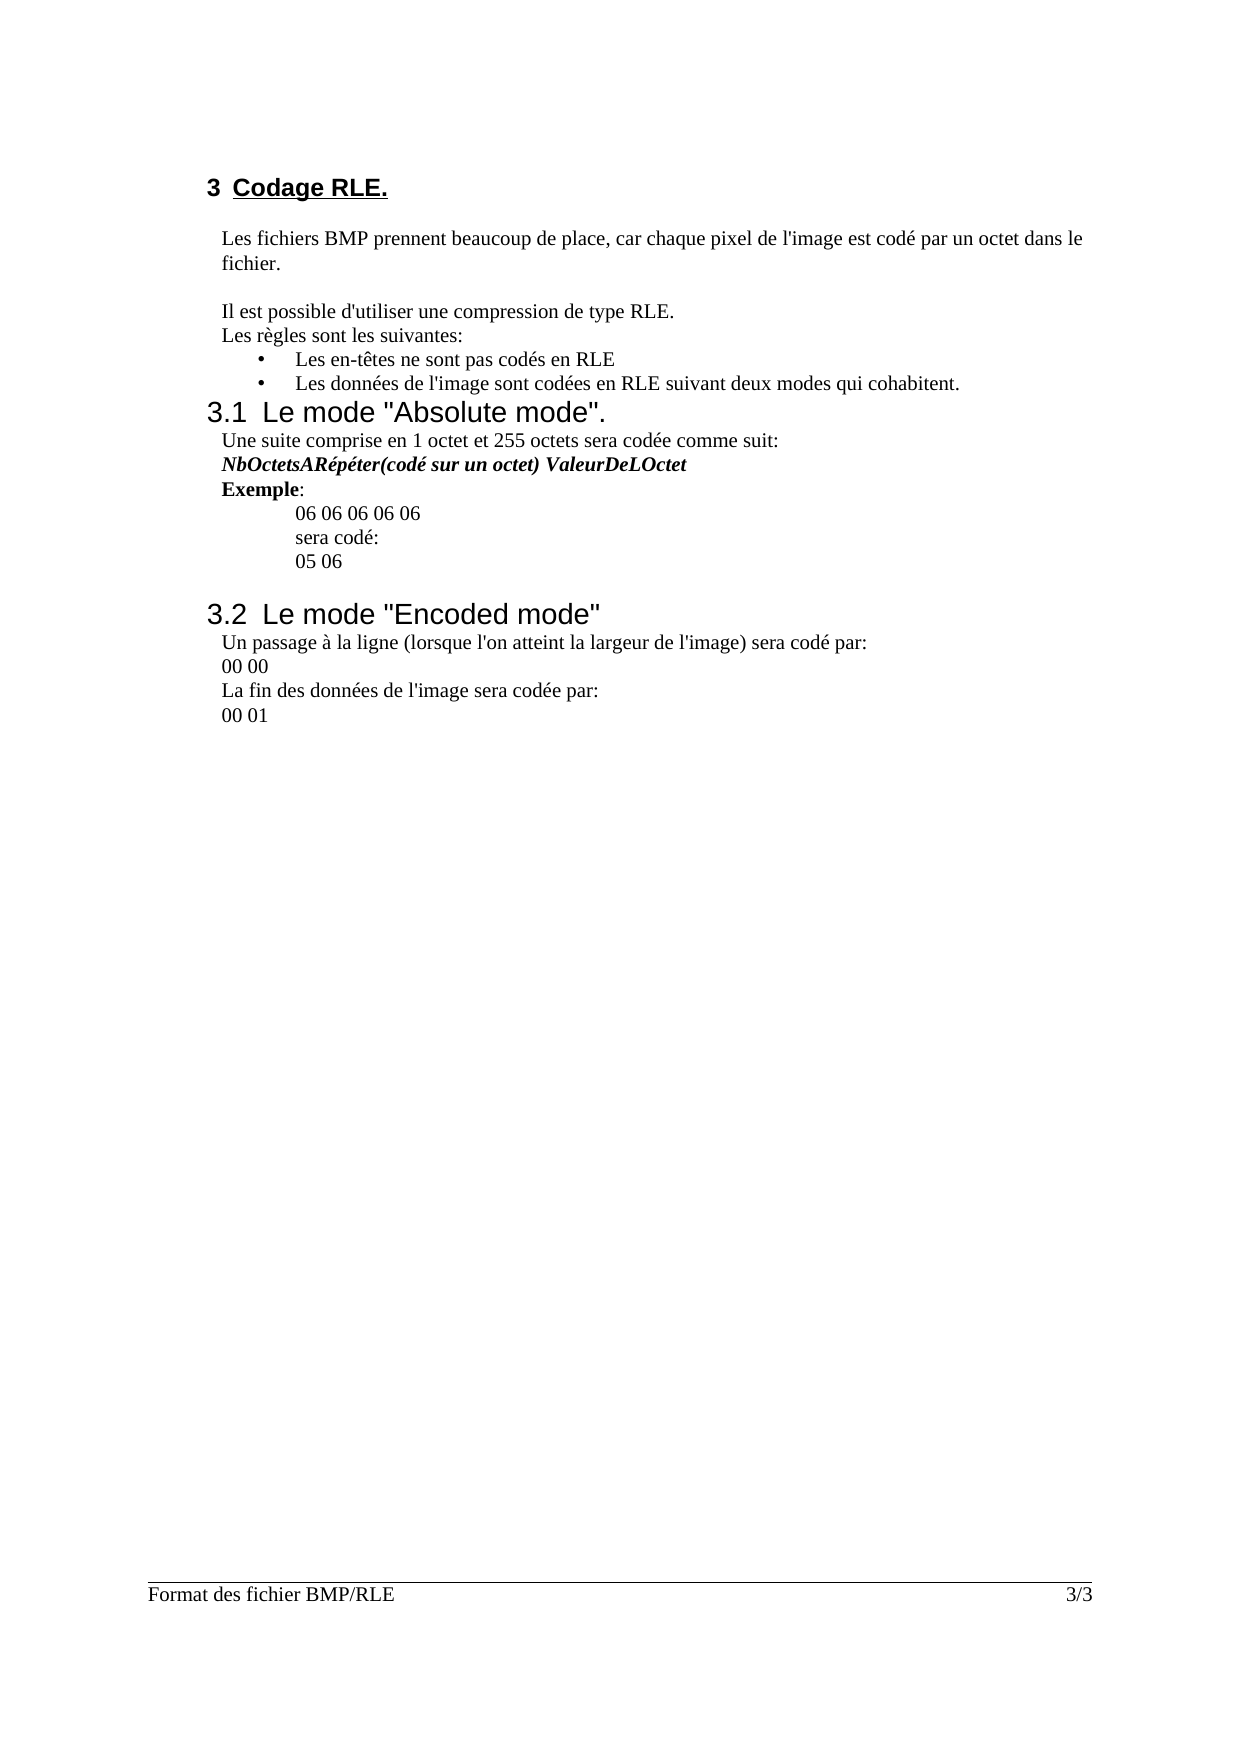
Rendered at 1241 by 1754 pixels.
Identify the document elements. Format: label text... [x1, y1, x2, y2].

subtitle Le mode "Absolute mode". [207, 395, 1033, 428]
text Exemple: [221, 476, 1092, 501]
text 06 06 06 06 06 [295, 501, 1092, 524]
text Une suite comprise en 1 octet et 255 octets sera codée comme suit: [221, 428, 1092, 452]
text Les fichiers BMP prennent beaucoup de place, car chaque pixel de l'image est codé par un octet dans le fichier. [221, 226, 1092, 274]
text La fin des données de l'image sera codée par: [221, 678, 1092, 702]
list Les en-têtes ne sont pas codés en RLE [258, 347, 1092, 371]
text sera codé: [295, 524, 1092, 549]
text Un passage à la ligne (lorsque l'on atteint la largeur de l'image) sera codé par: [221, 630, 1092, 654]
text 00 01 [221, 702, 1092, 727]
text 05 06 [295, 549, 1092, 573]
subtitle Le mode "Encoded mode" [207, 597, 1033, 630]
text NbOctetsARépéter(codé sur un octet) ValeurDeLOctet [221, 452, 1092, 476]
text Il est possible d'utiliser une compression de type RLE. [221, 298, 1092, 323]
text Les règles sont les suivantes: [221, 323, 1092, 347]
text 00 00 [221, 654, 1092, 678]
list Les données de l'image sont codées en RLE suivant deux modes qui cohabitent. [258, 371, 1092, 395]
subtitle Codage RLE. [207, 173, 1092, 201]
